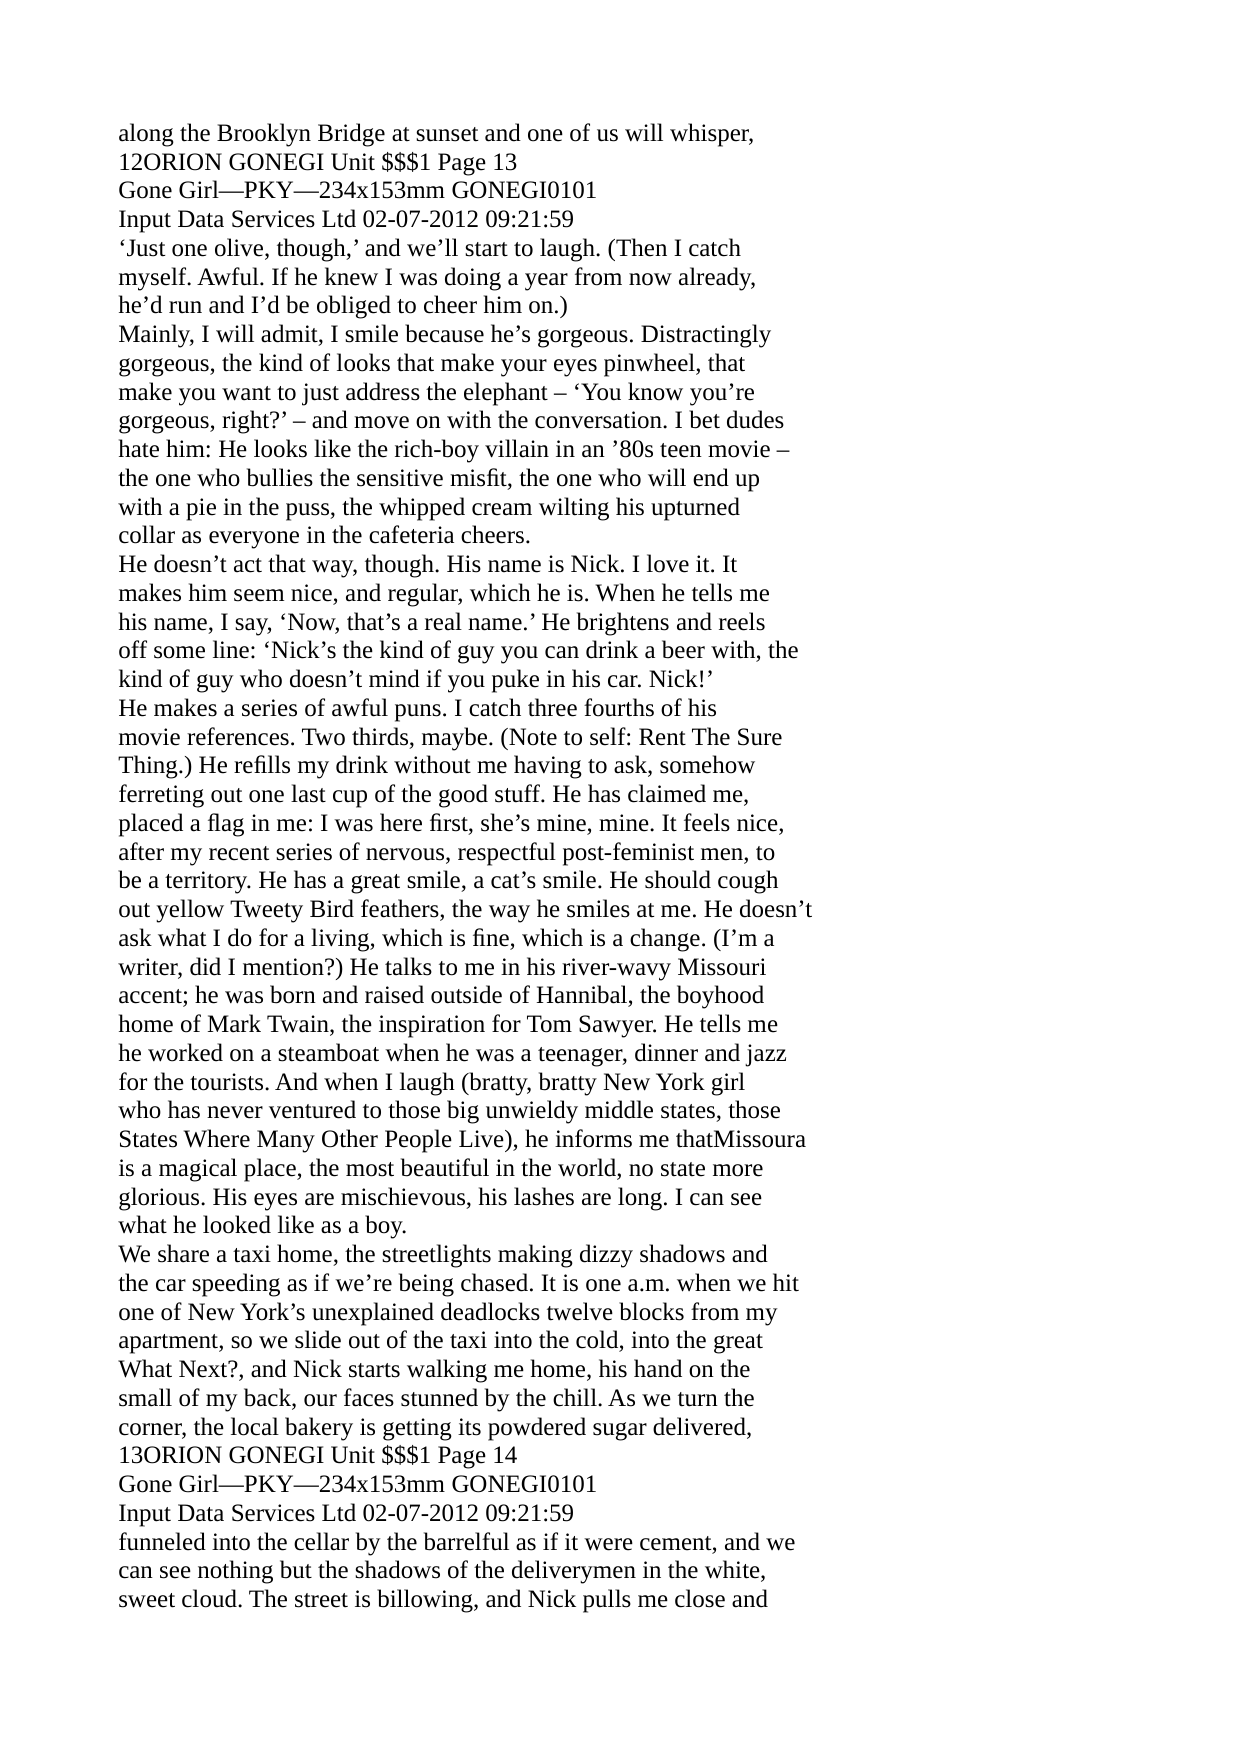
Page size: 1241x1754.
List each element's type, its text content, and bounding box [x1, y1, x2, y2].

text out yellow Tweety Bird feathers, the way he smiles at me. He doesn’t [118, 894, 1122, 923]
text He makes a series of awful puns. I catch three fourths of his [118, 693, 1122, 722]
text 13ORION GONEGI Unit $$$1 Page 14 [118, 1441, 1122, 1469]
text accent; he was born and raised outside of Hannibal, the boyhood [118, 981, 1122, 1009]
text Thing.) He reﬁlls my drink without me having to ask, somehow [118, 751, 1122, 779]
text for the tourists. And when I laugh (bratty, bratty New York girl [118, 1067, 1122, 1096]
text kind of guy who doesn’t mind if you puke in his car. Nick!’ [118, 664, 1122, 693]
text We share a taxi home, the streetlights making dizzy shadows and [118, 1239, 1122, 1268]
text He doesn’t act that way, though. His name is Nick. I love it. It [118, 549, 1122, 578]
text one of New York’s unexplained deadlocks twelve blocks from my [118, 1297, 1122, 1326]
text what he looked like as a boy. [118, 1211, 1122, 1239]
text Gone Girl—PKY—234x153mm GONEGI0101 [118, 176, 1122, 204]
text ferreting out one last cup of the good stuff. He has claimed me, [118, 779, 1122, 808]
text ‘Just one olive, though,’ and we’ll start to laugh. (Then I catch [118, 233, 1122, 262]
text Input Data Services Ltd 02-07-2012 09:21:59 [118, 1498, 1122, 1527]
text the one who bullies the sensitive misﬁt, the one who will end up [118, 463, 1122, 492]
text who has never ventured to those big unwieldy middle states, those [118, 1096, 1122, 1124]
text he’d run and I’d be obliged to cheer him on.) [118, 291, 1122, 319]
text 12ORION GONEGI Unit $$$1 Page 13 [118, 147, 1122, 176]
text corner, the local bakery is getting its powdered sugar delivered, [118, 1412, 1122, 1441]
text funneled into the cellar by the barrelful as if it were cement, and we [118, 1527, 1122, 1556]
text be a territory. He has a great smile, a cat’s smile. He should cough [118, 866, 1122, 894]
text with a pie in the puss, the whipped cream wilting his upturned [118, 492, 1122, 521]
text Mainly, I will admit, I smile because he’s gorgeous. Distractingly [118, 319, 1122, 348]
text What Next?, and Nick starts walking me home, his hand on the [118, 1354, 1122, 1383]
text collar as everyone in the cafeteria cheers. [118, 521, 1122, 549]
text make you want to just address the elephant – ‘You know you’re [118, 377, 1122, 406]
text off some line: ‘Nick’s the kind of guy you can drink a beer with, the [118, 636, 1122, 664]
text movie references. Two thirds, maybe. (Note to self: Rent The Sure [118, 722, 1122, 751]
text home of Mark Twain, the inspiration for Tom Sawyer. He tells me [118, 1009, 1122, 1038]
text Gone Girl—PKY—234x153mm GONEGI0101 [118, 1469, 1122, 1498]
text the car speeding as if we’re being chased. It is one a.m. when we hit [118, 1268, 1122, 1297]
text his name, I say, ‘Now, that’s a real name.’ He brightens and reels [118, 607, 1122, 636]
text placed a ﬂag in me: I was here ﬁrst, she’s mine, mine. It feels nice, [118, 808, 1122, 837]
text is a magical place, the most beautiful in the world, no state more [118, 1153, 1122, 1182]
text gorgeous, right?’ – and move on with the conversation. I bet dudes [118, 406, 1122, 434]
text after my recent series of nervous, respectful post-feminist men, to [118, 837, 1122, 866]
text makes him seem nice, and regular, which he is. When he tells me [118, 578, 1122, 607]
text can see nothing but the shadows of the deliverymen in the white, [118, 1556, 1122, 1584]
text writer, did I mention?) He talks to me in his river-wavy Missouri [118, 952, 1122, 981]
text small of my back, our faces stunned by the chill. As we turn the [118, 1383, 1122, 1412]
text sweet cloud. The street is billowing, and Nick pulls me close and [118, 1584, 1122, 1613]
text along the Brooklyn Bridge at sunset and one of us will whisper, [118, 118, 1122, 147]
text hate him: He looks like the rich-boy villain in an ’80s teen movie – [118, 434, 1122, 463]
text myself. Awful. If he knew I was doing a year from now already, [118, 262, 1122, 291]
text apartment, so we slide out of the taxi into the cold, into the great [118, 1326, 1122, 1354]
text States Where Many Other People Live), he informs me thatMissoura [118, 1124, 1122, 1153]
text ask what I do for a living, which is ﬁne, which is a change. (I’m a [118, 923, 1122, 952]
text glorious. His eyes are mischievous, his lashes are long. I can see [118, 1182, 1122, 1211]
text he worked on a steamboat when he was a teenager, dinner and jazz [118, 1038, 1122, 1067]
text Input Data Services Ltd 02-07-2012 09:21:59 [118, 204, 1122, 233]
text gorgeous, the kind of looks that make your eyes pinwheel, that [118, 348, 1122, 377]
